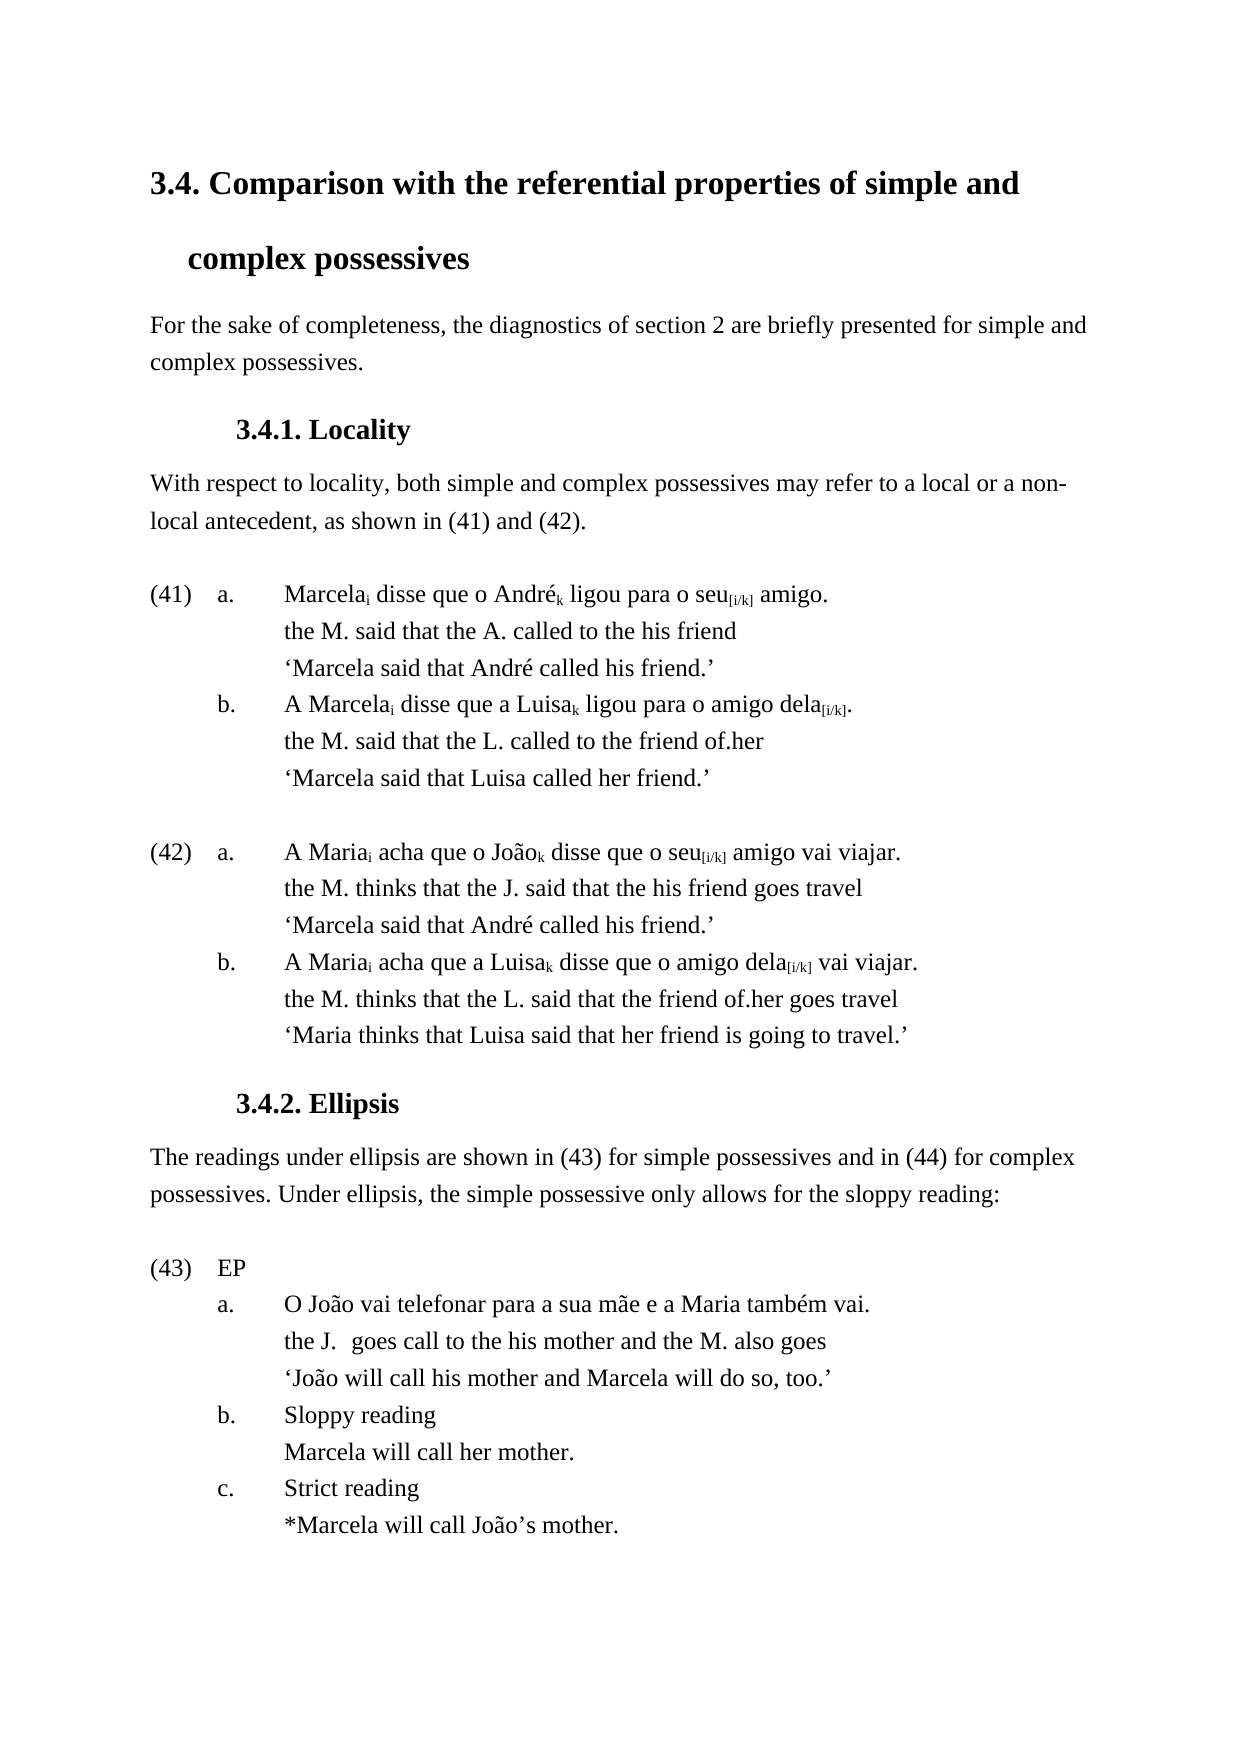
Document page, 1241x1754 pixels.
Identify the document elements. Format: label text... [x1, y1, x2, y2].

text ‘Marcela said that André called his friend.’ [217, 651, 1090, 683]
text For the sake of completeness, the diagnostics of section 2 are briefly presented for simple and complex possessives. [150, 308, 1090, 378]
text c. Strict reading [150, 1471, 1090, 1504]
text *Marcela will call João’s mother. [217, 1508, 1090, 1541]
text 3.4.1. Locality [236, 397, 1090, 462]
text the J. goes call to the his mother and the M. also goes [217, 1324, 1090, 1357]
text The readings under ellipsis are shown in (43) for simple possessives and in (44) for complex possessives. Under ellipsis, the simple possessive only allows for the sloppy reading: [150, 1140, 1090, 1210]
text b. A Mariai acha que a Luisak disse que o amigo dela[i/k] vai viajar. [150, 945, 1090, 978]
text ‘Marcela said that André called his friend.’ [217, 908, 1090, 941]
text (41) a. Marcelai disse que o Andrék ligou para o seu[i/k] amigo. [150, 577, 1090, 610]
text ‘João will call his mother and Marcela will do so, too.’ [217, 1361, 1090, 1394]
text With respect to locality, both simple and complex possessives may refer to a local or a non-local antecedent, as shown in (41) and (42). [150, 467, 1090, 536]
text the M. thinks that the L. said that the friend of.her goes travel [217, 982, 1090, 1014]
text b. Sloppy reading [150, 1398, 1090, 1430]
text (43) EP [150, 1251, 1090, 1283]
text a. O João vai telefonar para a sua mãe e a Maria também vai. [150, 1288, 1090, 1320]
text ‘Marcela said that Luisa called her friend.’ [217, 761, 1090, 794]
text the M. said that the A. called to the his friend [217, 614, 1090, 647]
text the M. said that the L. called to the friend of.her [217, 724, 1090, 757]
text ‘Maria thinks that Luisa said that her friend is going to travel.’ [217, 1019, 1090, 1051]
text Marcela will call her mother. [217, 1435, 1090, 1467]
text b. A Marcelai disse que a Luisak ligou para o amigo dela[i/k]. [150, 688, 1090, 720]
text 3.4.2. Ellipsis [236, 1070, 1090, 1135]
text the M. thinks that the J. said that the his friend goes travel [217, 872, 1090, 904]
text (42) a. A Mariai acha que o Joãok disse que o seu[i/k] amigo vai viajar. [150, 835, 1090, 867]
text 3.4. Comparison with the referential properties of simple and complex possessives [150, 150, 1090, 290]
